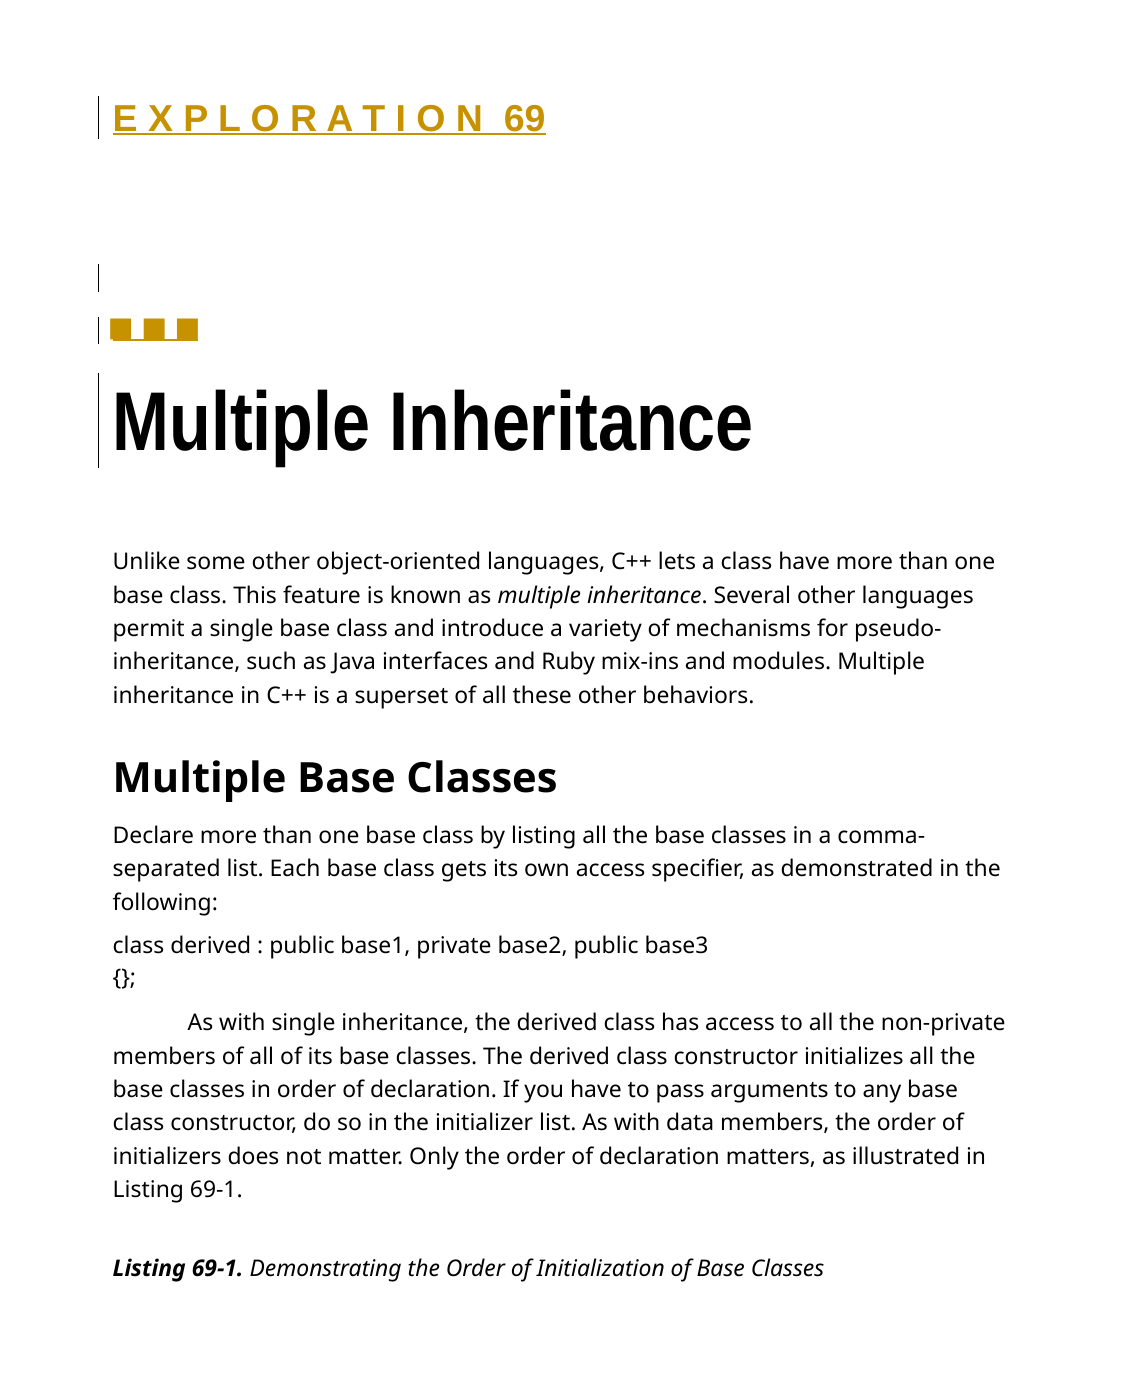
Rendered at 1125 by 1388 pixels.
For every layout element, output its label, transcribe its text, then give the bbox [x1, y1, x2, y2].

subtitle Multiple Base Classes [112, 747, 1012, 804]
text Listing 69-1. Demonstrating the Order of Initialization of Base Classes [112, 1252, 1012, 1283]
title Multiple Inheritance [112, 373, 1012, 468]
text Declare more than one base class by listing all the base classes in a comma-separated list. Each base class gets its own access specifier, as demonstrated in the following: [112, 817, 1012, 917]
text Unlike some other object-oriented languages, C++ lets a class have more than one base class. This feature is known as multiple inheritance. Several other languages permit a single base class and introduce a variety of mechanisms for pseudo-inheritance, such as Java interfaces and Ruby mix-ins and modules. Multiple inheritance in C++ is a superset of all these other behaviors. [112, 543, 1012, 710]
text  [112, 317, 1012, 344]
text As with single inheritance, the derived class has access to all the non-private members of all of its base classes. The derived class constructor initializes all the base classes in order of declaration. If you have to pass arguments to any base class constructor, do so in the initializer list. As with data members, the order of initializers does not matter. Only the order of declaration matters, as illustrated in Listing 69-1. [112, 1004, 1012, 1204]
text E X P L O R A T I O N 69 [112, 96, 1012, 139]
text {}; [112, 960, 1012, 992]
text class derived : public base1, private base2, public base3 [112, 929, 1012, 960]
